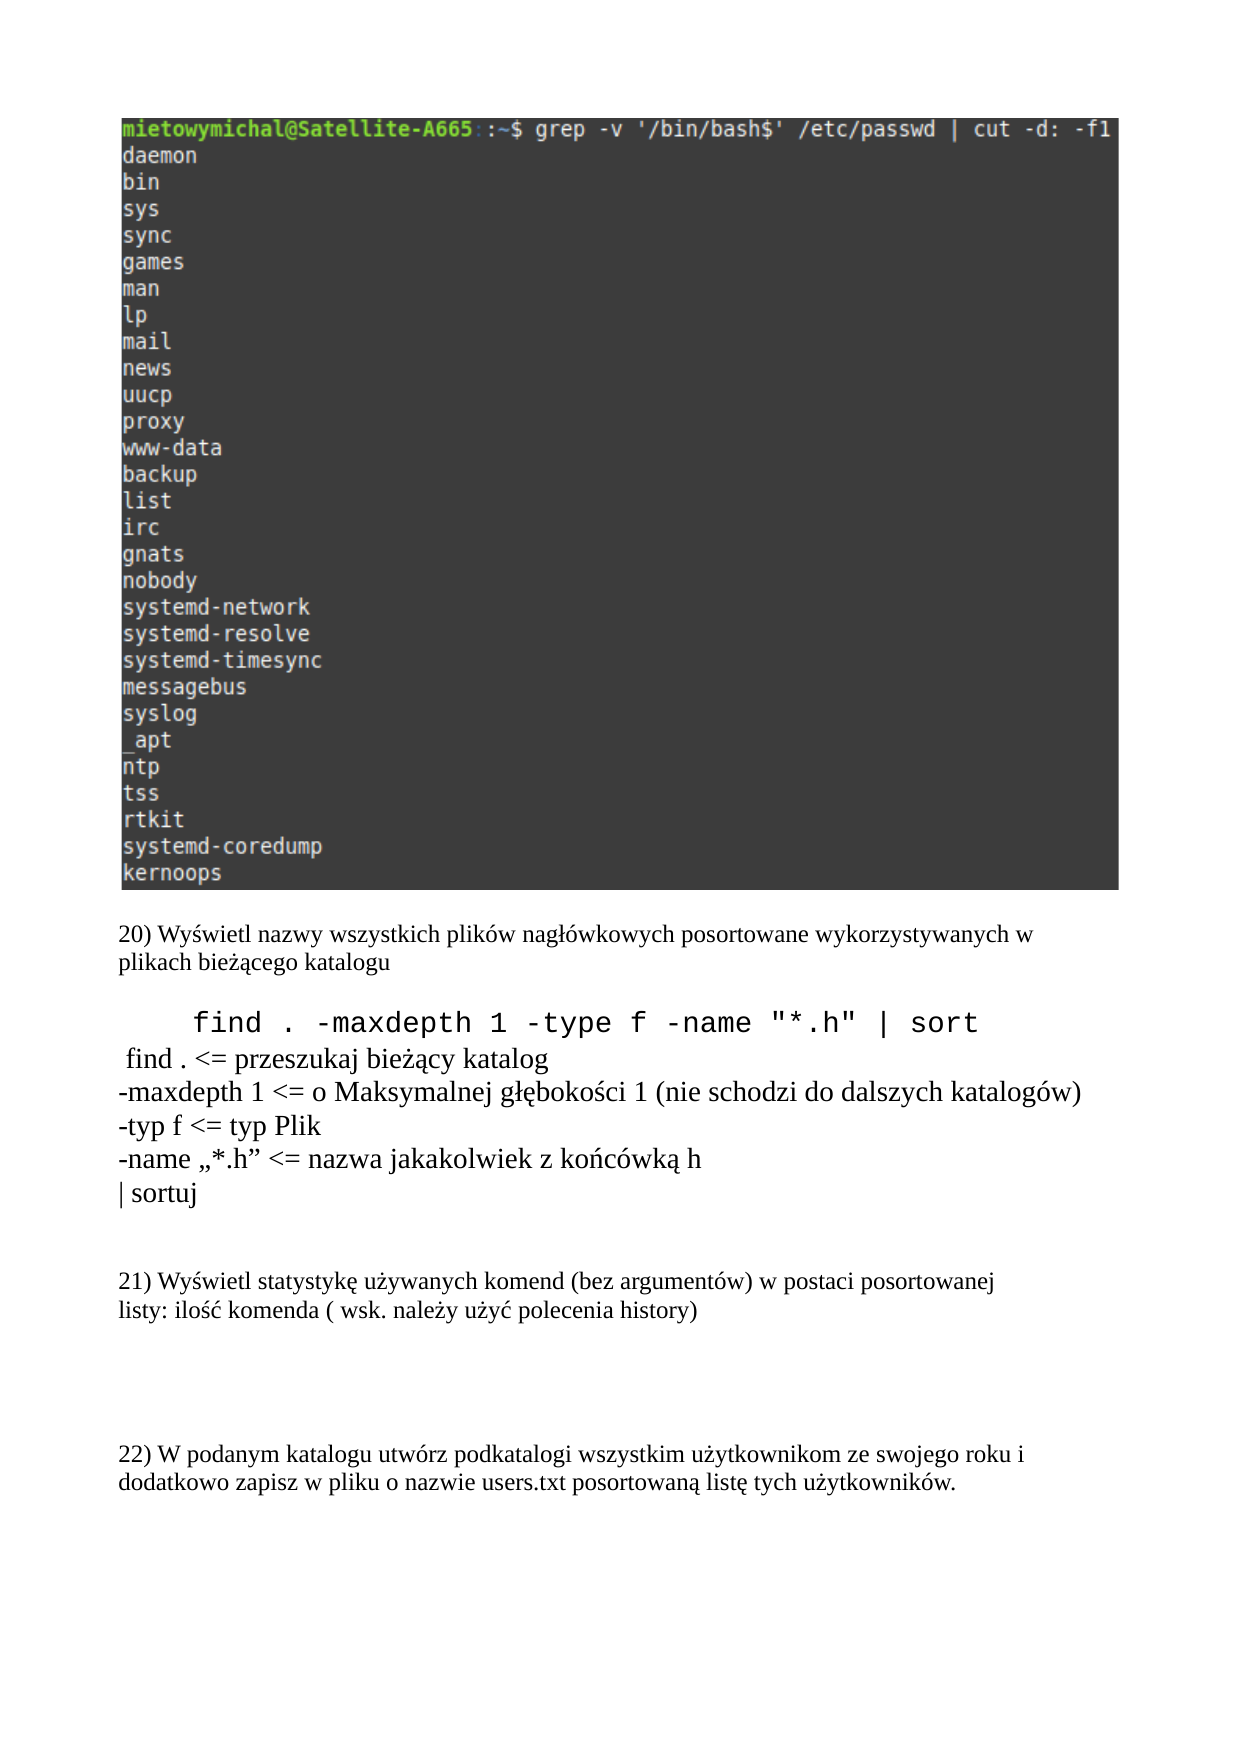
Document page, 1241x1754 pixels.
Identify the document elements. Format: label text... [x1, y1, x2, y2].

text 20) Wyświetl nazwy wszystkich plików nagłówkowych posortowane wykorzystywanych w [118, 919, 1122, 947]
text 21) Wyświetl statystykę używanych komend (bez argumentów) w postaci posortowanej [118, 1266, 1122, 1295]
text | sortuj [118, 1175, 1122, 1209]
picture [121, 118, 1119, 890]
text -maxdepth 1 <= o Maksymalnej głębokości 1 (nie schodzi do dalszych katalogów) [118, 1074, 1122, 1108]
text listy: ilość komenda ( wsk. należy użyć polecenia history) [118, 1295, 1122, 1324]
text -name „*.h” <= nazwa jakakolwiek z końcówką h [118, 1142, 1122, 1175]
text find . -maxdepth 1 -type f -name "*.h" | sort [118, 1005, 1122, 1041]
text find . <= przeszukaj bieżący katalog [118, 1041, 1122, 1074]
text -typ f <= typ Plik [118, 1108, 1122, 1142]
text 22) W podanym katalogu utwórz podkatalogi wszystkim użytkownikom ze swojego roku i [118, 1439, 1122, 1467]
text dodatkowo zapisz w pliku o nazwie users.txt posortowaną listę tych użytkowników. [118, 1467, 1122, 1496]
text plikach bieżącego katalogu [118, 947, 1122, 976]
